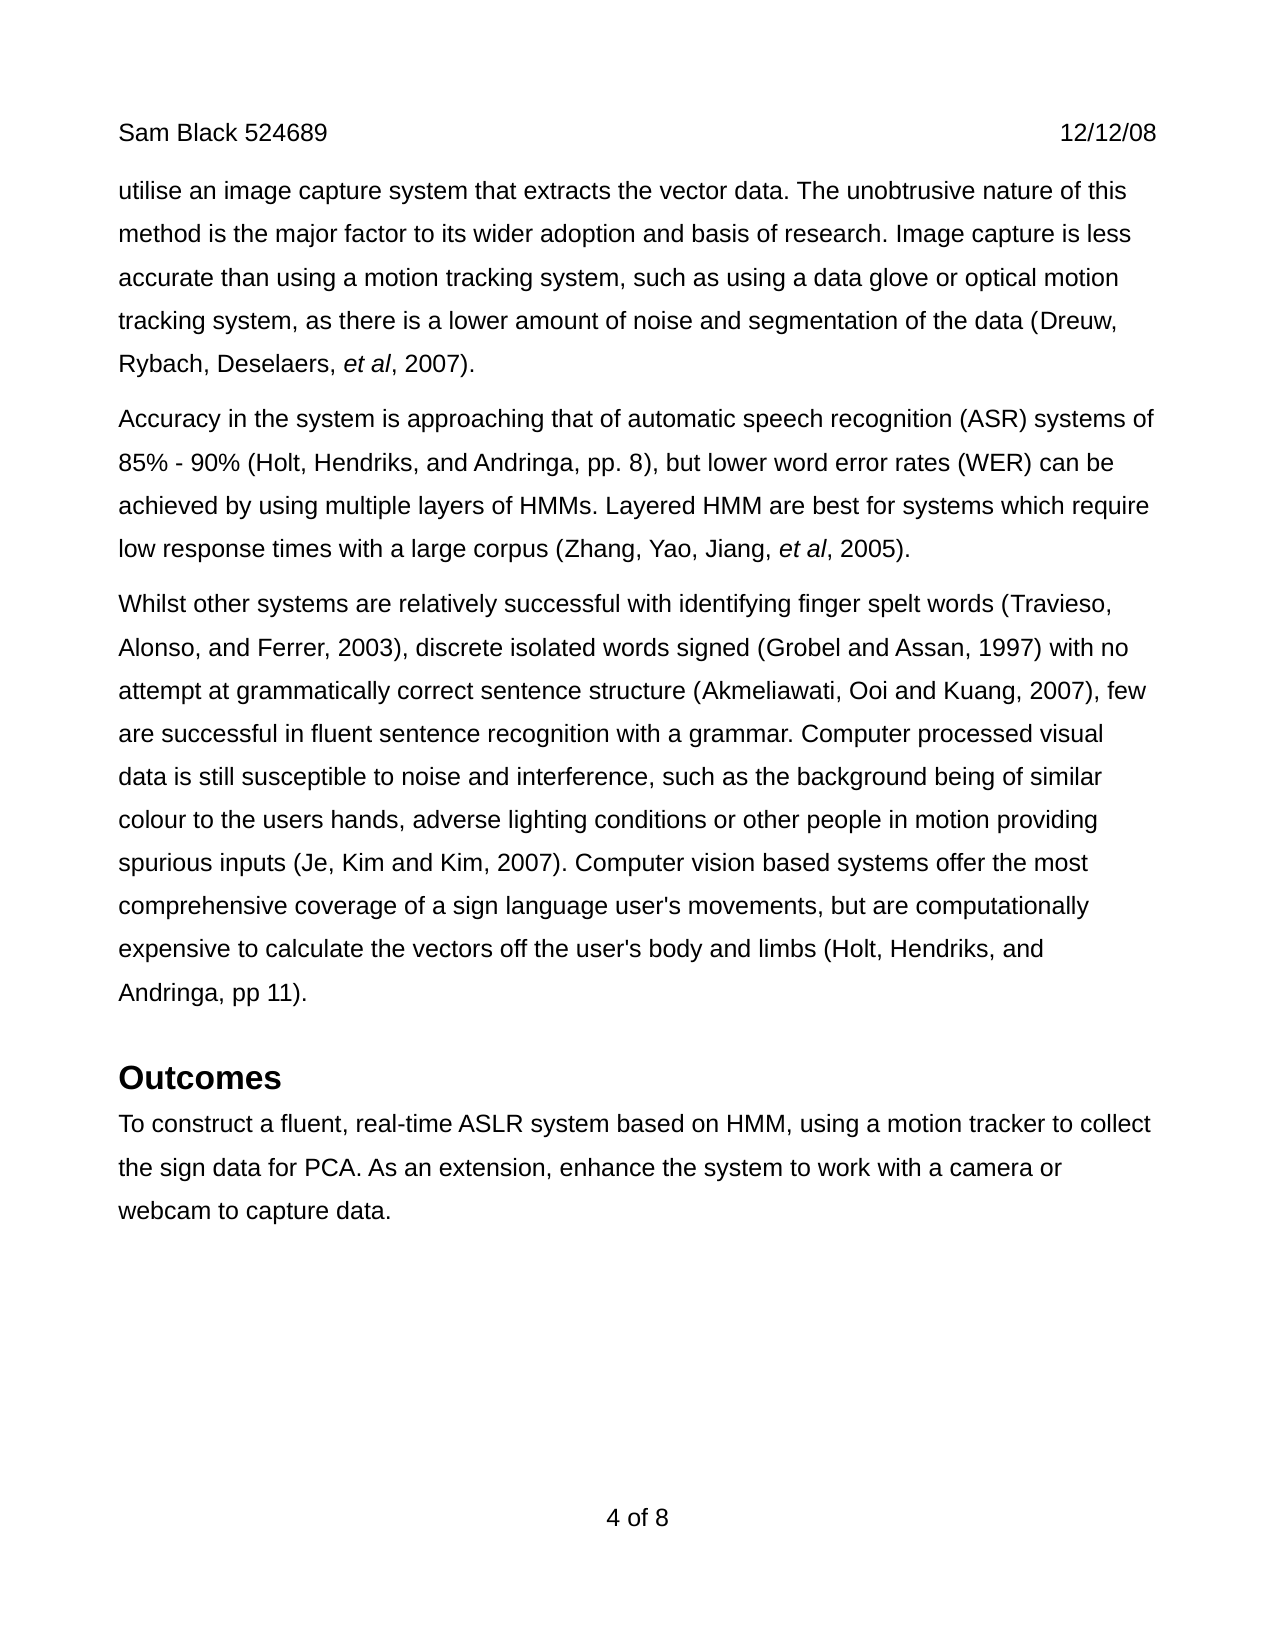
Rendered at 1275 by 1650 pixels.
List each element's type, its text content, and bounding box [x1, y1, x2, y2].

subtitle Outcomes [118, 1058, 1157, 1097]
text Accuracy in the system is approaching that of automatic speech recognition (ASR) systems of 85% - 90% (Holt, Hendriks, and Andringa, pp. 8), but lower word error rates (WER) can be achieved by using multiple layers of HMMs. Layered HMM are best for systems which require low response times with a large corpus (Zhang, Yao, Jiang, et al, 2005). [118, 404, 1157, 563]
text Whilst other systems are relatively successful with identifying finger spelt words (Travieso, Alonso, and Ferrer, 2003), discrete isolated words signed (Grobel and Assan, 1997) with no attempt at grammatically correct sentence structure (Akmeliawati, Ooi and Kuang, 2007), few are successful in fluent sentence recognition with a grammar. Computer processed visual data is still susceptible to noise and interference, such as the background being of similar colour to the users hands, adverse lighting conditions or other people in motion providing spurious inputs (Je, Kim and Kim, 2007). Computer vision based systems offer the most comprehensive coverage of a sign language user's movements, but are computationally expensive to calculate the vectors off the user's body and limbs (Holt, Hendriks, and Andringa, pp 11). [118, 589, 1157, 1006]
text To construct a fluent, real-time ASLR system based on HMM, using a motion tracker to collect the sign data for PCA. As an extension, enhance the system to work with a camera or webcam to capture data. [118, 1109, 1157, 1224]
text utilise an image capture system that extracts the vector data. The unobtrusive nature of this method is the major factor to its wider adoption and basis of research. Image capture is less accurate than using a motion tracking system, such as using a data glove or optical motion tracking system, as there is a lower amount of noise and segmentation of the data (Dreuw, Rybach, Deselaers, et al, 2007). [118, 176, 1157, 378]
